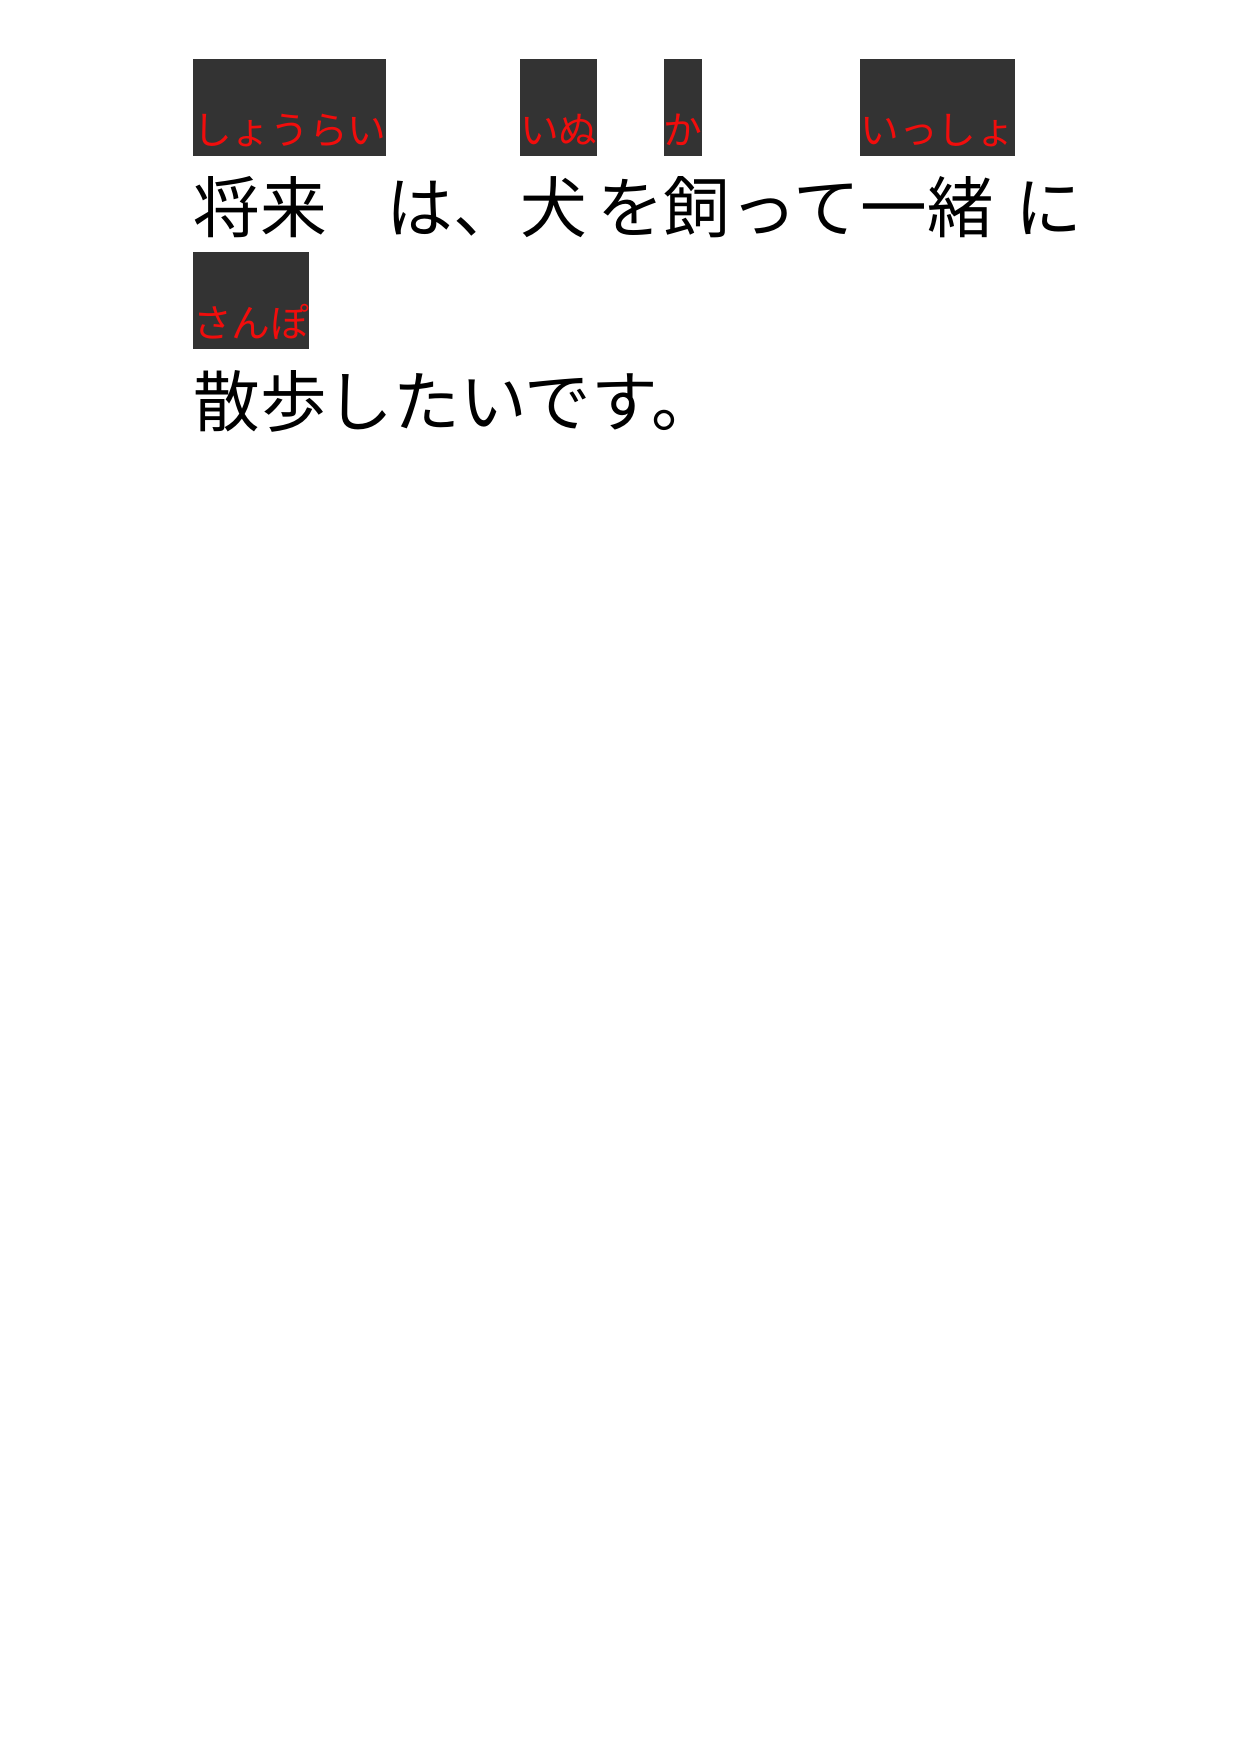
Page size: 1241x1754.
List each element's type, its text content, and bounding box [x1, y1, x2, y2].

text 将来しょうらいは、犬いぬを飼かって一緒いっしょに散歩さんぽしたいです。 [193, 59, 1106, 445]
